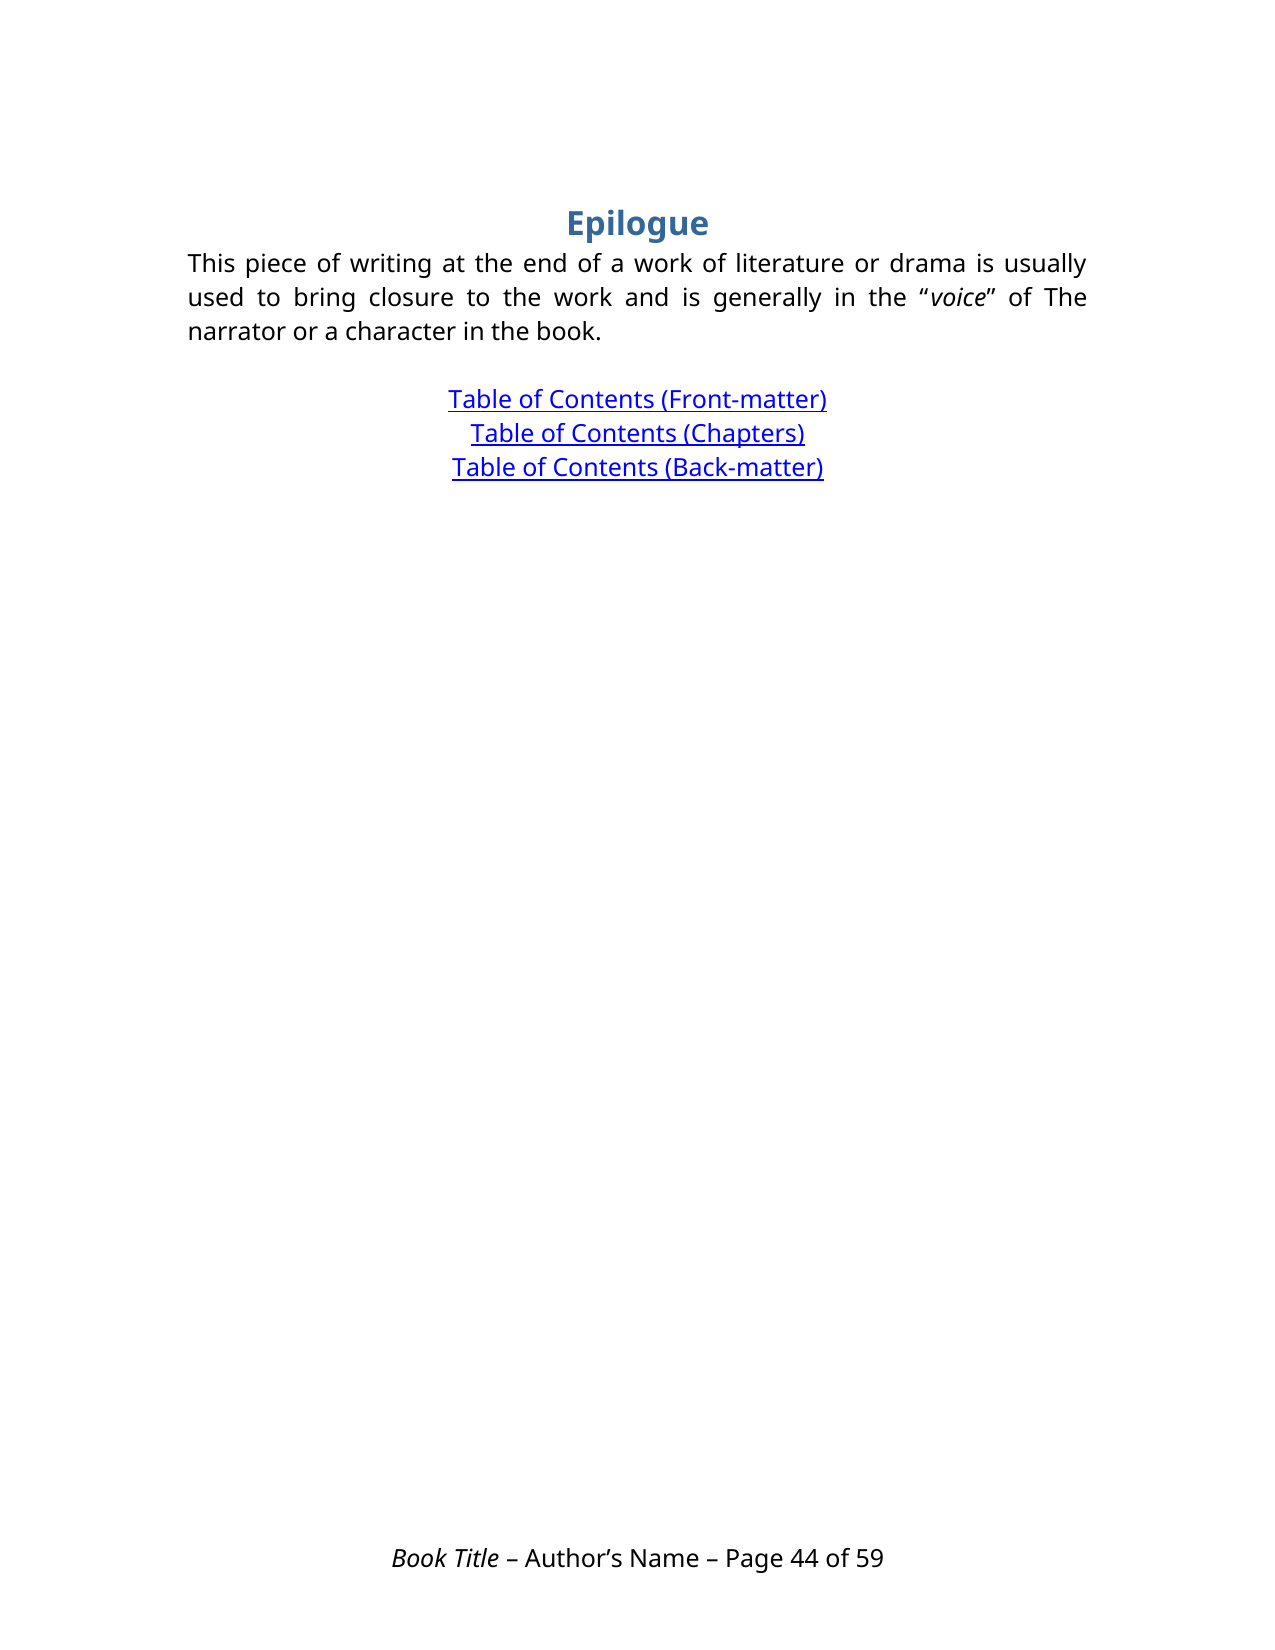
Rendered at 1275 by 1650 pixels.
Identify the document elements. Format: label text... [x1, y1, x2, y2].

subtitle Epilogue [187, 200, 1087, 245]
text This piece of writing at the end of a work of literature or drama is usually used to bring closure to the work and is generally in the “voice” of The narrator or a character in the book. [187, 245, 1087, 348]
text Table of Contents (Chapters) [187, 416, 1087, 450]
text Table of Contents (Back-matter) [187, 450, 1087, 484]
text Table of Contents (Front-matter) [187, 382, 1087, 416]
